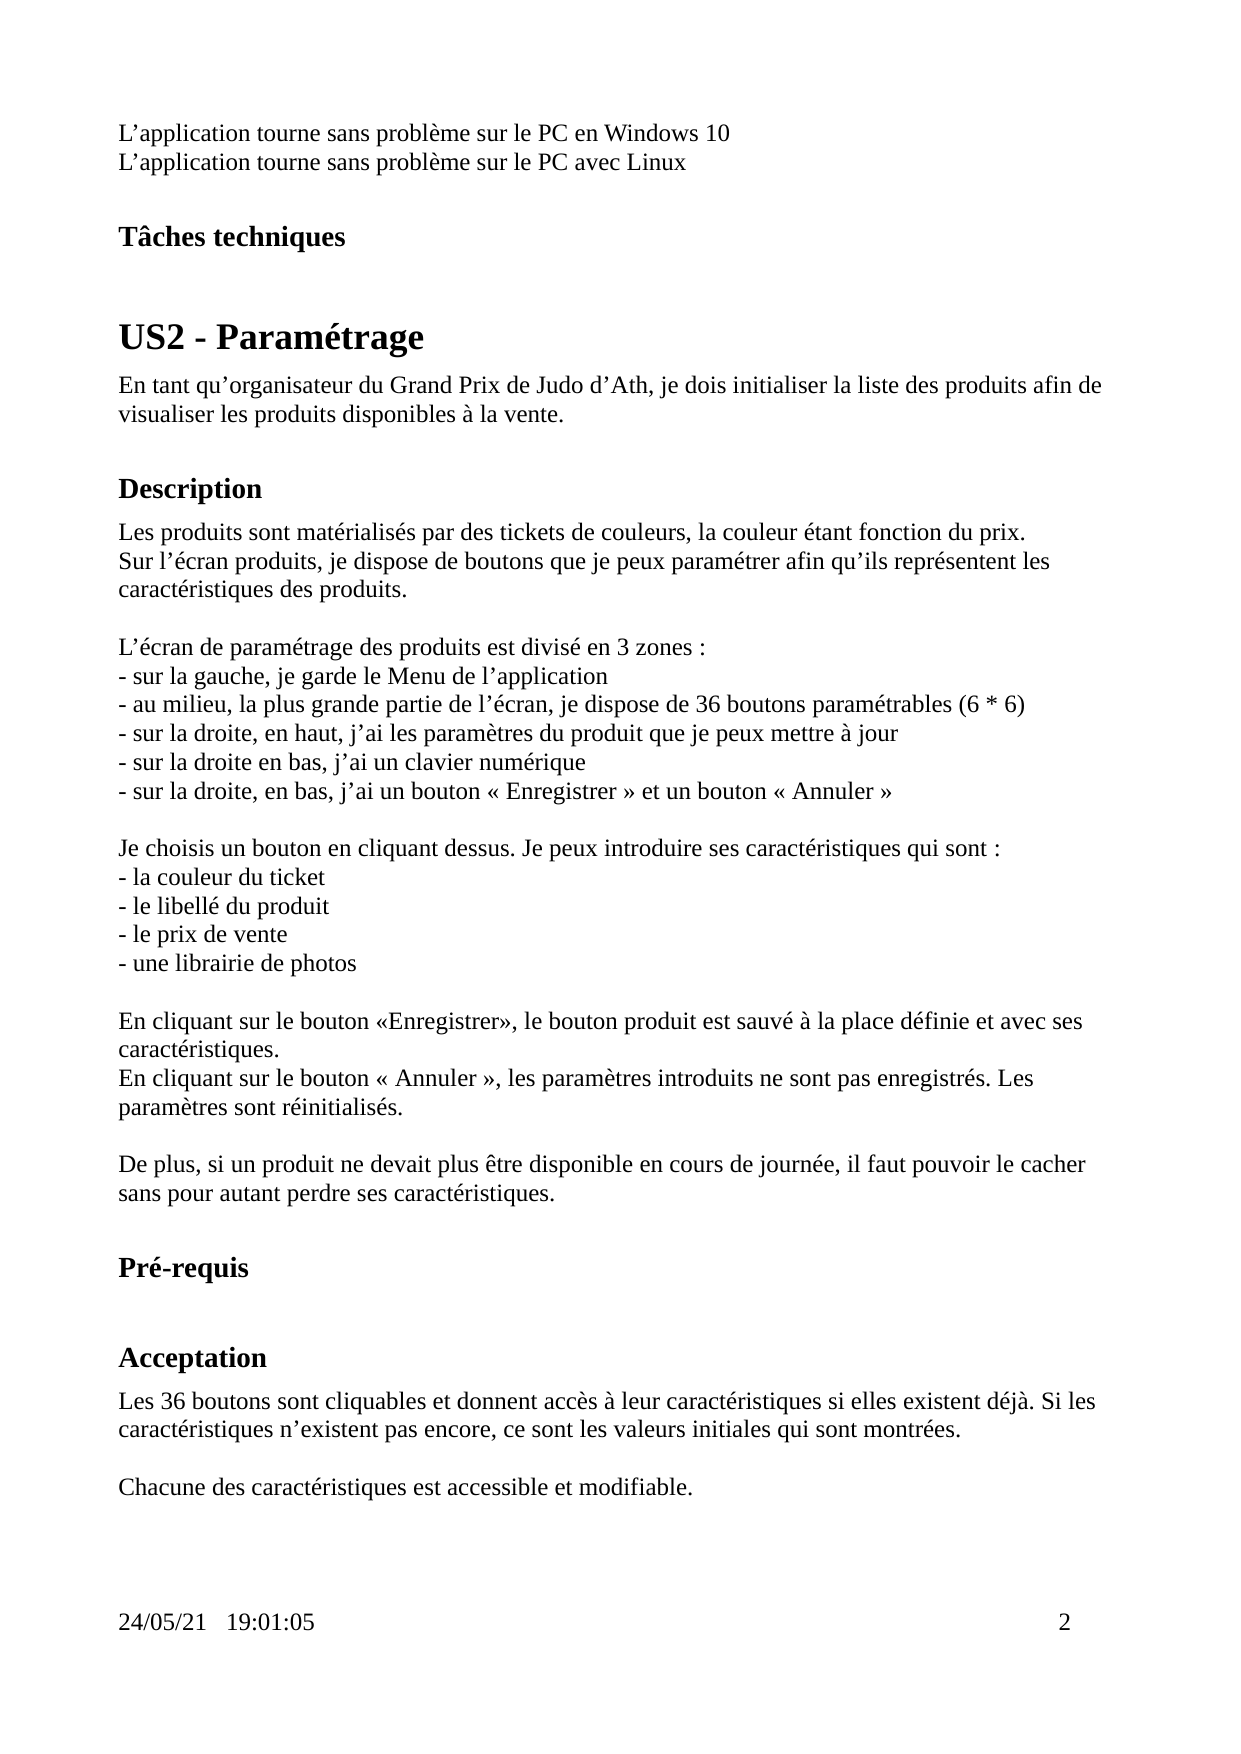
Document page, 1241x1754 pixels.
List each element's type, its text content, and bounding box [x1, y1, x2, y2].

text - une librairie de photos [118, 948, 1122, 977]
subtitle Acceptation [118, 1340, 1122, 1373]
text Chacune des caractéristiques est accessible et modifiable. [118, 1472, 1122, 1501]
text Les produits sont matérialisés par des tickets de couleurs, la couleur étant fonction du prix. [118, 517, 1122, 546]
text L’écran de paramétrage des produits est divisé en 3 zones : [118, 632, 1122, 661]
text En tant qu’organisateur du Grand Prix de Judo d’Ath, je dois initialiser la liste des produits afin de visualiser les produits disponibles à la vente. [118, 370, 1122, 428]
text Je choisis un bouton en cliquant dessus. Je peux introduire ses caractéristiques qui sont : [118, 833, 1122, 862]
text - le libellé du produit [118, 891, 1122, 919]
text Les 36 boutons sont cliquables et donnent accès à leur caractéristiques si elles existent déjà. Si les caractéristiques n’existent pas encore, ce sont les valeurs initiales qui sont montrées. [118, 1386, 1122, 1443]
text - sur la droite en bas, j’ai un clavier numérique [118, 747, 1122, 776]
text En cliquant sur le bouton « Annuler », les paramètres introduits ne sont pas enregistrés. Les paramètres sont réinitialisés. [118, 1063, 1122, 1121]
text De plus, si un produit ne devait plus être disponible en cours de journée, il faut pouvoir le cacher sans pour autant perdre ses caractéristiques. [118, 1149, 1122, 1207]
subtitle Description [118, 471, 1122, 504]
text - le prix de vente [118, 919, 1122, 948]
text En cliquant sur le bouton «Enregistrer», le bouton produit est sauvé à la place définie et avec ses caractéristiques. [118, 1006, 1122, 1063]
text L’application tourne sans problème sur le PC avec Linux [118, 147, 1122, 176]
subtitle Pré-requis [118, 1250, 1122, 1284]
text L’application tourne sans problème sur le PC en Windows 10 [118, 118, 1122, 147]
text Sur l’écran produits, je dispose de boutons que je peux paramétrer afin qu’ils représentent les caractéristiques des produits. [118, 546, 1122, 603]
text - sur la droite, en haut, j’ai les paramètres du produit que je peux mettre à jour [118, 718, 1122, 747]
text - sur la droite, en bas, j’ai un bouton « Enregistrer » et un bouton « Annuler » [118, 776, 1122, 804]
subtitle Tâches techniques [118, 219, 1122, 252]
subtitle US2 - Paramétrage [118, 314, 1122, 358]
text - sur la gauche, je garde le Menu de l’application [118, 661, 1122, 689]
text - la couleur du ticket [118, 862, 1122, 891]
text - au milieu, la plus grande partie de l’écran, je dispose de 36 boutons paramétrables (6 * 6) [118, 689, 1122, 718]
